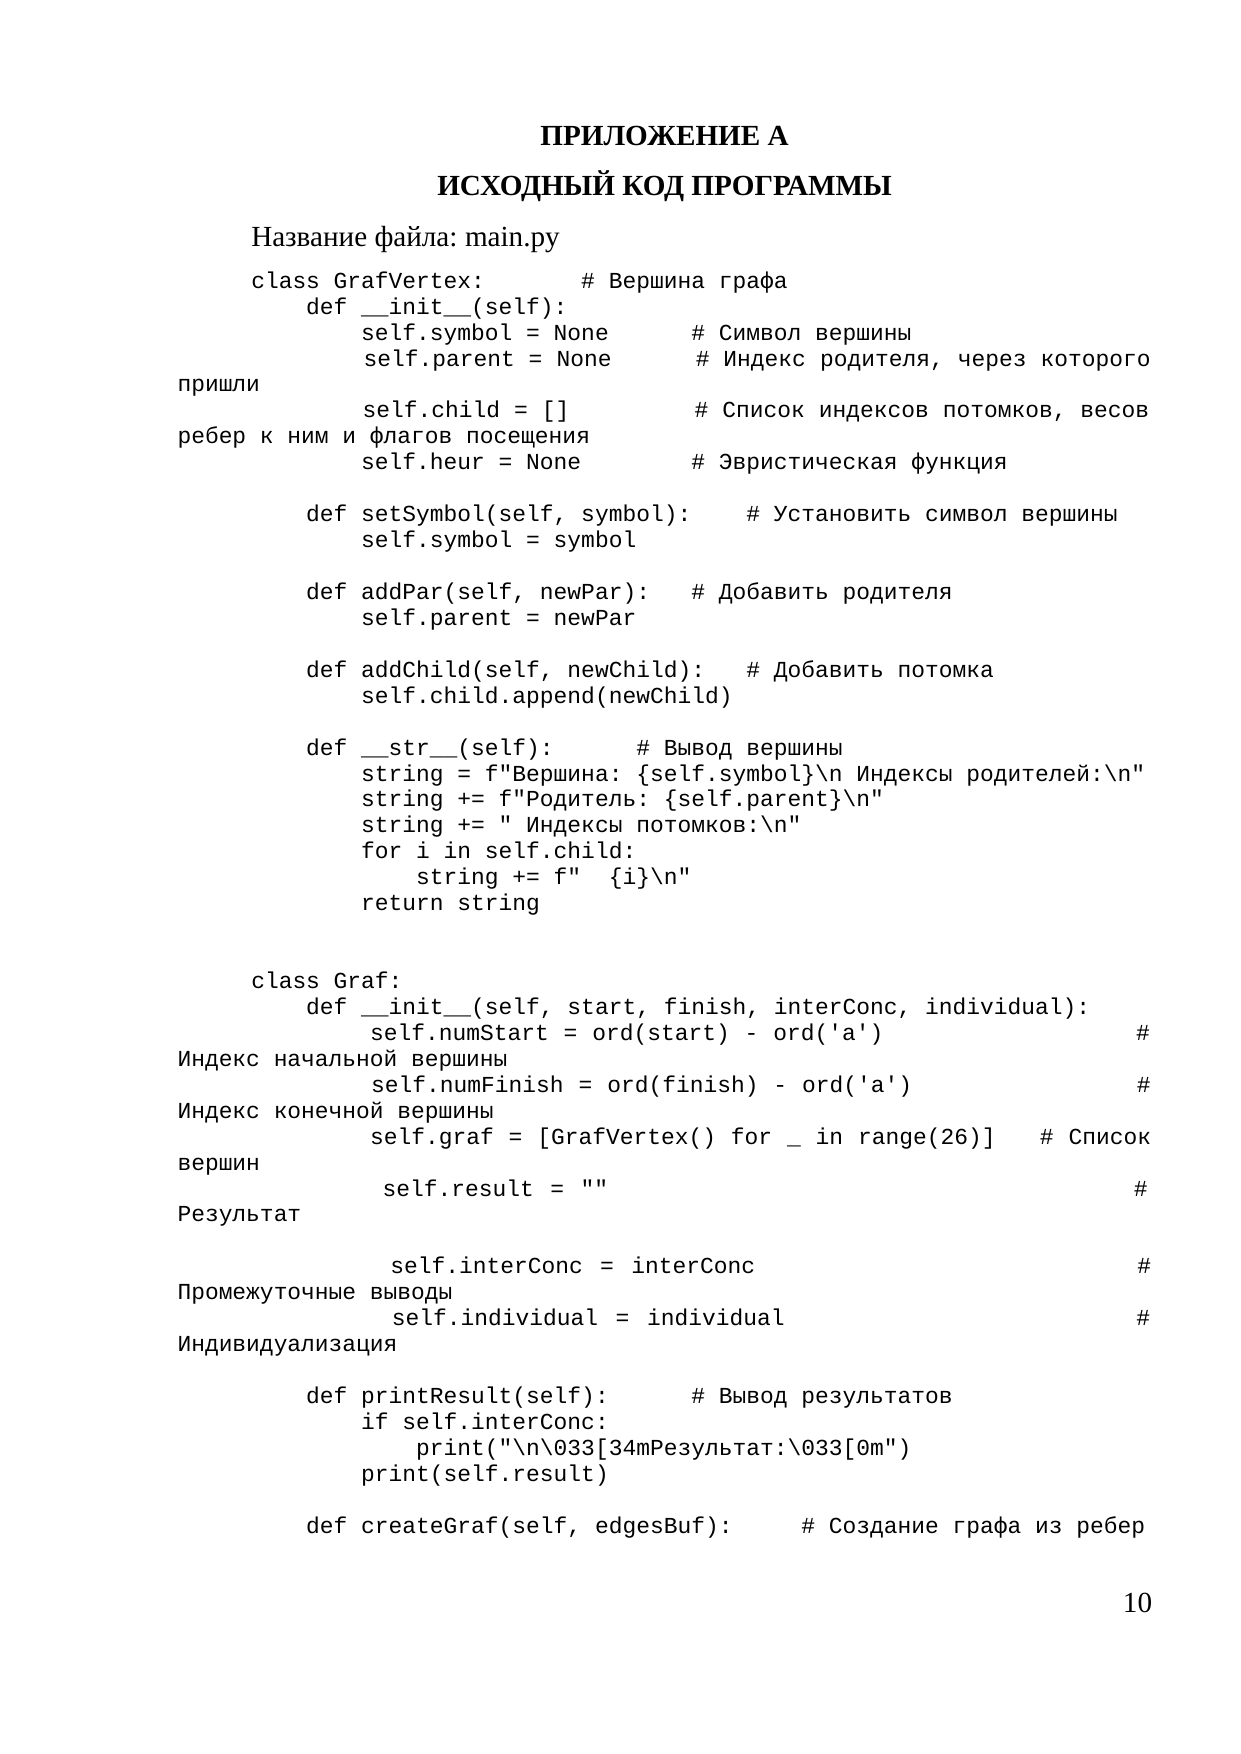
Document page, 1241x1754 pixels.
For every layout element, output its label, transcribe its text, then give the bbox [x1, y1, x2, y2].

text string = f"Вершина: {self.symbol}\n Индексы родителей:\n" [177, 762, 1152, 788]
text self.numFinish = ord(finish) - ord('a') # Индекс конечной вершины [177, 1073, 1152, 1125]
text self.interConc = interConc # Промежуточные выводы [177, 1255, 1152, 1307]
text self.child.append(newChild) [177, 684, 1152, 710]
text self.parent = newPar [177, 606, 1152, 632]
text def __init__(self, start, finish, interConc, individual): [177, 995, 1152, 1021]
text def addChild(self, newChild): # Добавить потомка [177, 658, 1152, 684]
text string += " Индексы потомков:\n" [177, 814, 1152, 840]
text string += f"Родитель: {self.parent}\n" [177, 788, 1152, 814]
text class GrafVertex: # Вершина графа [177, 269, 1152, 295]
text self.individual = individual # Индивидуализация [177, 1307, 1152, 1358]
text print("\n\033[34mРезультат:\033[0m") [177, 1436, 1152, 1462]
text self.graf = [GrafVertex() for _ in range(26)] # Список вершин [177, 1125, 1152, 1177]
subtitle Приложение А Исходный код программы [177, 118, 1152, 202]
text self.heur = None # Эвристическая функция [177, 451, 1152, 477]
text def __init__(self): [177, 295, 1152, 321]
text return string [177, 892, 1152, 917]
text self.result = "" # Результат [177, 1177, 1152, 1229]
text def createGraf(self, edgesBuf): # Создание графа из ребер [177, 1514, 1152, 1540]
text class Graf: [177, 969, 1152, 995]
text for i in self.child: [177, 840, 1152, 866]
text Название файла: main.py [177, 219, 1152, 252]
text string += f" {i}\n" [177, 866, 1152, 892]
text def setSymbol(self, symbol): # Установить символ вершины [177, 502, 1152, 528]
text print(self.result) [177, 1462, 1152, 1488]
text self.child = [] # Список индексов потомков, весов ребер к ним и флагов посещения [177, 399, 1152, 451]
text self.symbol = None # Символ вершины [177, 321, 1152, 347]
text self.numStart = ord(start) - ord('a') # Индекс начальной вершины [177, 1021, 1152, 1073]
text def addPar(self, newPar): # Добавить родителя [177, 580, 1152, 606]
text def __str__(self): # Вывод вершины [177, 736, 1152, 762]
text def printResult(self): # Вывод результатов [177, 1384, 1152, 1410]
text self.parent = None # Индекс родителя, через которого пришли [177, 347, 1152, 399]
text self.symbol = symbol [177, 528, 1152, 554]
text if self.interConc: [177, 1410, 1152, 1436]
